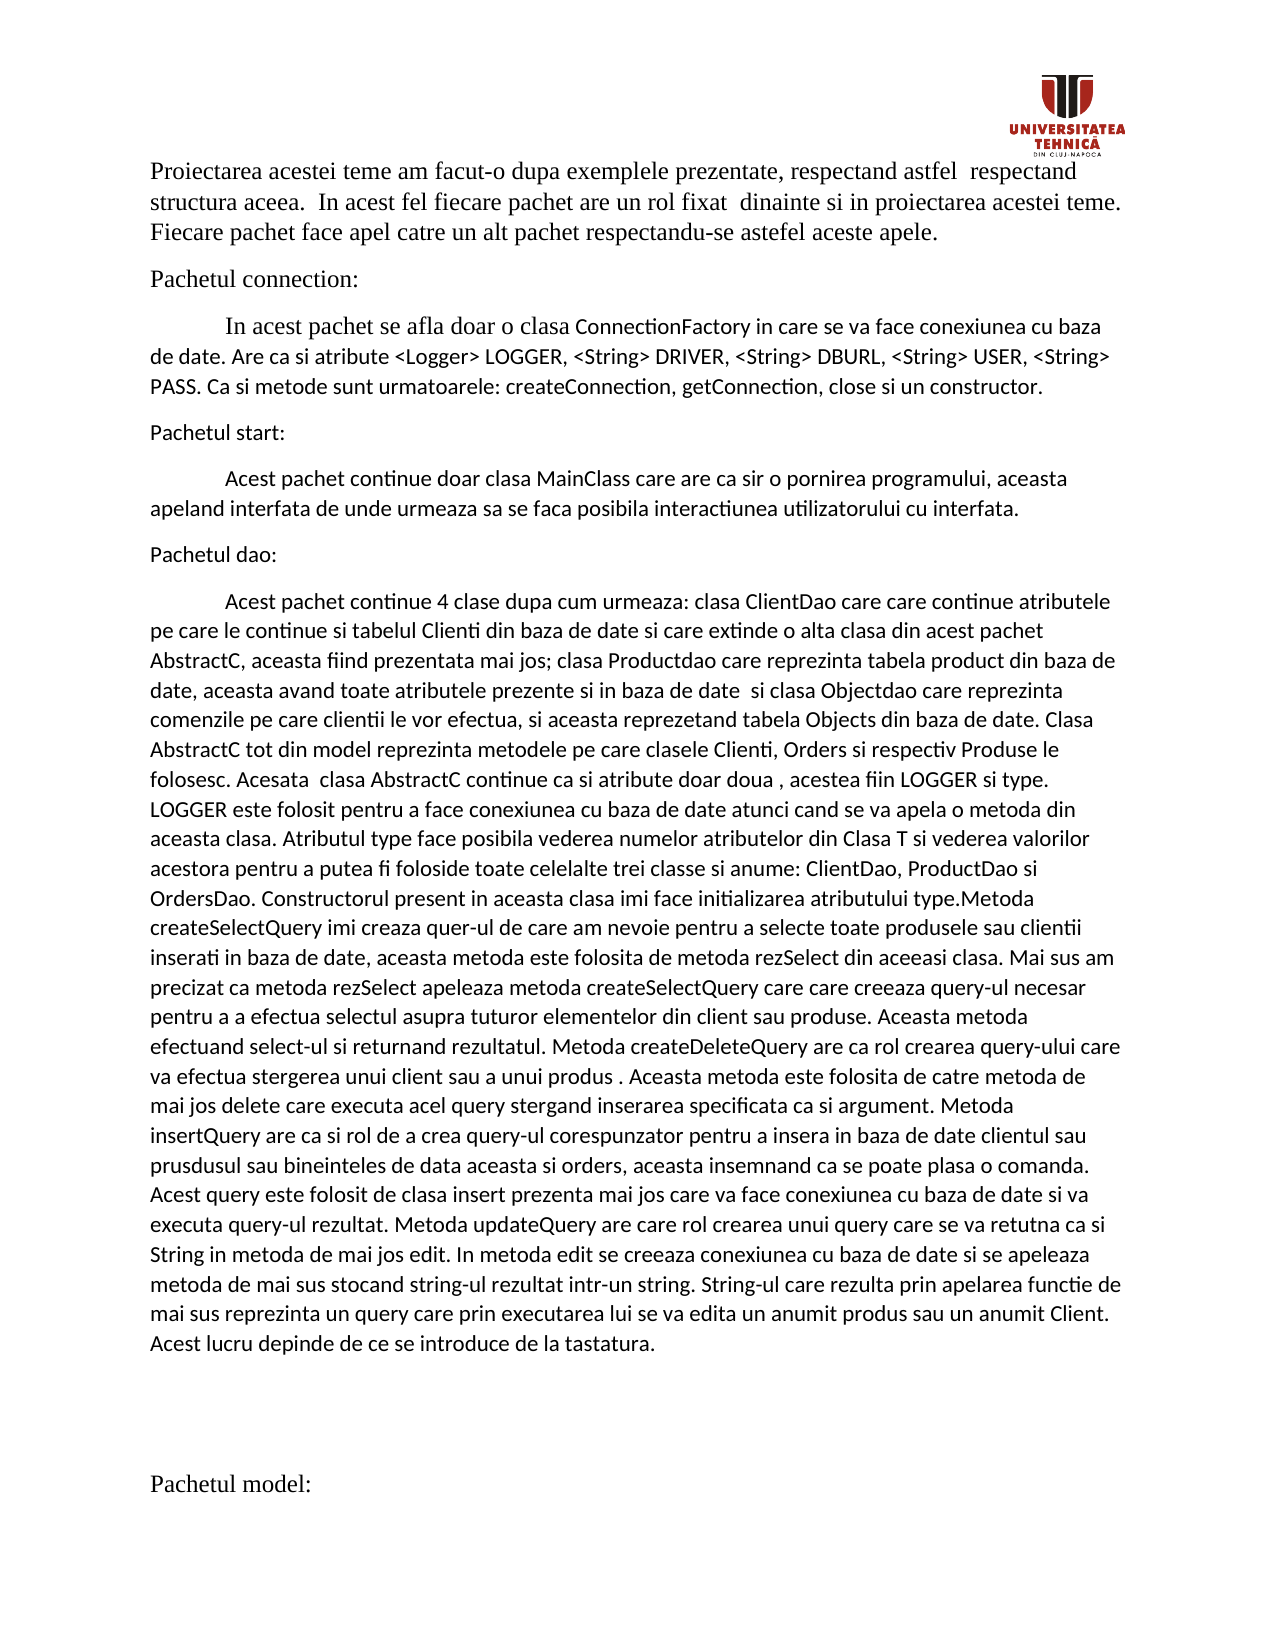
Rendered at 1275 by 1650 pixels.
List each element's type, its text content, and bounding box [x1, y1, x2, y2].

text Acest pachet continue doar clasa MainClass care are ca sir o pornirea programului, aceasta apeland interfata de unde urmeaza sa se faca posibila interactiunea utilizatorului cu interfata. [150, 464, 1125, 522]
text Pachetul start: [150, 418, 1125, 446]
text Pachetul model: [150, 1469, 1125, 1498]
text In acest pachet se afla doar o clasa ConnectionFactory in care se va face conexiunea cu baza de date. Are ca si atribute <Logger> LOGGER, <String> DRIVER, <String> DBURL, <String> USER, <String> PASS. Ca si metode sunt urmatoarele: createConnection, getConnection, close si un constructor. [150, 311, 1125, 400]
text Pachetul connection: [150, 264, 1125, 293]
text Acest pachet continue 4 clase dupa cum urmeaza: clasa ClientDao care care continue atributele pe care le continue si tabelul Clienti din baza de date si care extinde o alta clasa din acest pachet AbstractC, aceasta fiind prezentata mai jos; clasa Productdao care reprezinta tabela product din baza de date, aceasta avand toate atributele prezente si in baza de date si clasa Objectdao care reprezinta comenzile pe care clientii le vor efectua, si aceasta reprezetand tabela Objects din baza de date. Clasa AbstractC tot din model reprezinta metodele pe care clasele Clienti, Orders si respectiv Produse le folosesc. Acesata clasa AbstractC continue ca si atribute doar doua , acestea fiin LOGGER si type. LOGGER este folosit pentru a face conexiunea cu baza de date atunci cand se va apela o metoda din aceasta clasa. Atributul type face posibila vederea numelor atributelor din Clasa T si vederea valorilor acestora pentru a putea fi foloside toate celelalte trei classe si anume: ClientDao, ProductDao si OrdersDao. Constructorul present in aceasta clasa imi face initializarea atributului type.Metoda createSelectQuery imi creaza quer-ul de care am nevoie pentru a selecte toate produsele sau clientii inserati in baza de date, aceasta metoda este folosita de metoda rezSelect din aceeasi clasa. Mai sus am precizat ca metoda rezSelect apeleaza metoda createSelectQuery care care creeaza query-ul necesar pentru a a efectua selectul asupra tuturor elementelor din client sau produse. Aceasta metoda efectuand select-ul si returnand rezultatul. Metoda createDeleteQuery are ca rol crearea query-ului care va efectua stergerea unui client sau a unui produs . Aceasta metoda este folosita de catre metoda de mai jos delete care executa acel query stergand inserarea specificata ca si argument. Metoda insertQuery are ca si rol de a crea query-ul corespunzator pentru a insera in baza de date clientul sau prusdusul sau bineinteles de data aceasta si orders, aceasta insemnand ca se poate plasa o comanda. Acest query este folosit de clasa insert prezenta mai jos care va face conexiunea cu baza de date si va executa query-ul rezultat. Metoda updateQuery are care rol crearea unui query care se va retutna ca si String in metoda de mai jos edit. In metoda edit se creeaza conexiunea cu baza de date si se apeleaza metoda de mai sus stocand string-ul rezultat intr-un string. String-ul care rezulta prin apelarea functie de mai sus reprezinta un query care prin executarea lui se va edita un anumit produs sau un anumit Client. Acest lucru depinde de ce se introduce de la tastatura. [150, 587, 1125, 1357]
text Pachetul dao: [150, 541, 1125, 568]
text Proiectarea acestei teme am facut-o dupa exemplele prezentate, respectand astfel respectand structura aceea. In acest fel fiecare pachet are un rol fixat dinainte si in proiectarea acestei teme. Fiecare pachet face apel catre un alt pachet respectandu-se astefel aceste apele. [150, 156, 1125, 246]
